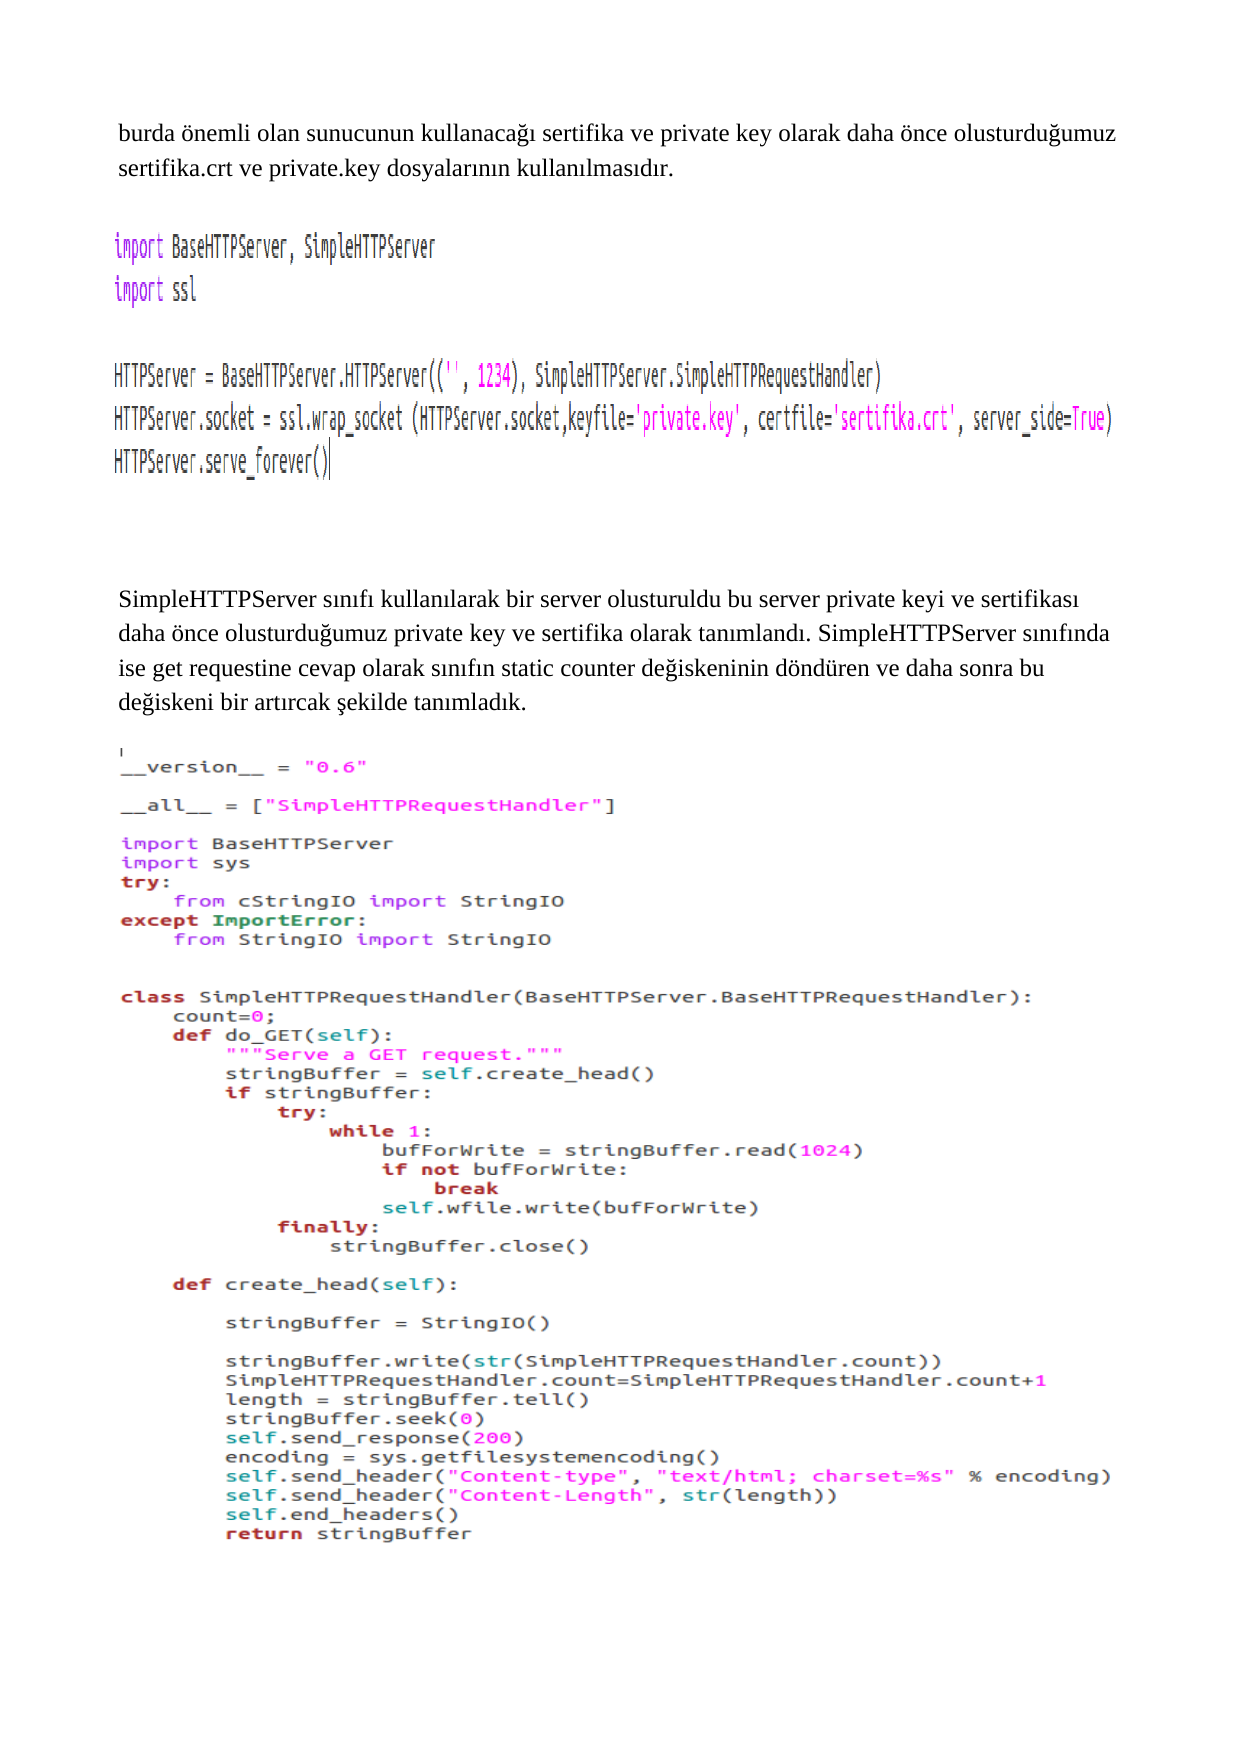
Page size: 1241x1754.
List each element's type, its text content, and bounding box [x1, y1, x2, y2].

picture [114, 230, 1119, 578]
picture [118, 748, 1123, 1569]
text SimpleHTTPServer sınıfı kullanılarak bir server olusturuldu bu server private keyi ve sertifikası daha önce olusturduğumuz private key ve sertifika olarak tanımlandı. SimpleHTTPServer sınıfında ise get requestine cevap olarak sınıfın static counter değiskeninin döndüren ve daha sonra bu değiskeni bir artırcak şekilde tanımladık. [118, 251, 1122, 716]
text burda önemli olan sunucunun kullanacağı sertifika ve private key olarak daha önce olusturduğumuz sertifika.crt ve private.key dosyalarının kullanılmasıdır. [118, 118, 1122, 181]
